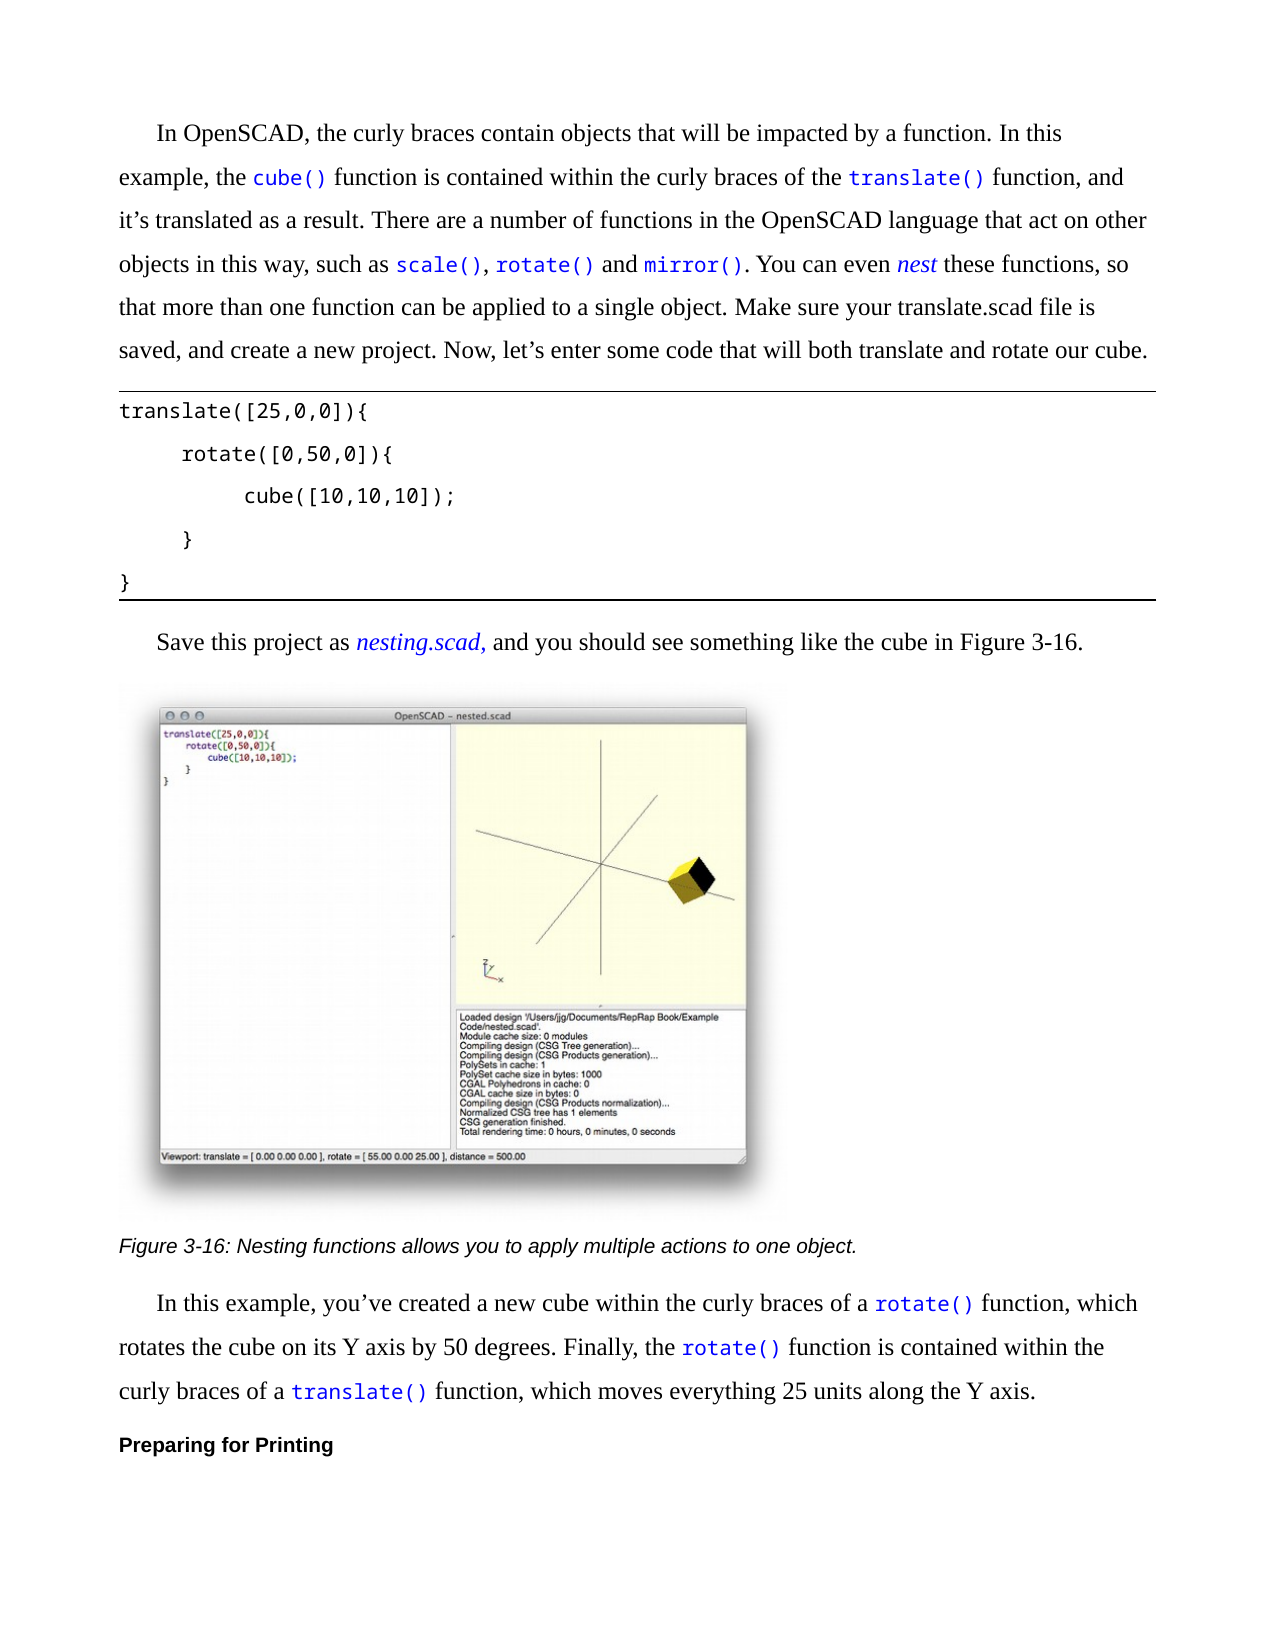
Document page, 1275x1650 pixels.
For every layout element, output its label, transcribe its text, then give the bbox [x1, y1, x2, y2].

text In this example, you’ve created a new cube within the curly braces of a rotate() function, which rotates the cube on its Y axis by 50 degrees. Finally, the rotate() function is contained within the curly braces of a translate() function, which moves everything 25 units along the Y axis. [118, 1288, 1156, 1405]
text Figure 3-16: Nesting functions allows you to apply multiple actions to one object. [118, 683, 1156, 1257]
text Preparing for Printing [118, 1433, 1156, 1457]
text } [118, 567, 1156, 601]
text translate([25,0,0]){ [118, 392, 1156, 425]
text } [118, 524, 1156, 553]
text Save this project as nesting.scad, and you should see something like the cube in Figure 3-16. [118, 627, 1156, 656]
text rotate([0,50,0]){ [118, 439, 1156, 467]
text In OpenSCAD, the curly braces contain objects that will be impacted by a function. In this example, the cube() function is contained within the curly braces of the translate() function, and it’s translated as a result. There are a number of functions in the OpenSCAD language that act on other objects in this way, such as scale(), rotate() and mirror(). You can even nest these functions, so that more than one function can be applied to a single object. Make sure your translate.scad file is saved, and create a new project. Now, let’s enter some code that will both translate and rotate our cube. [118, 118, 1156, 364]
picture [118, 682, 788, 1222]
text cube([10,10,10]); [118, 482, 1156, 510]
